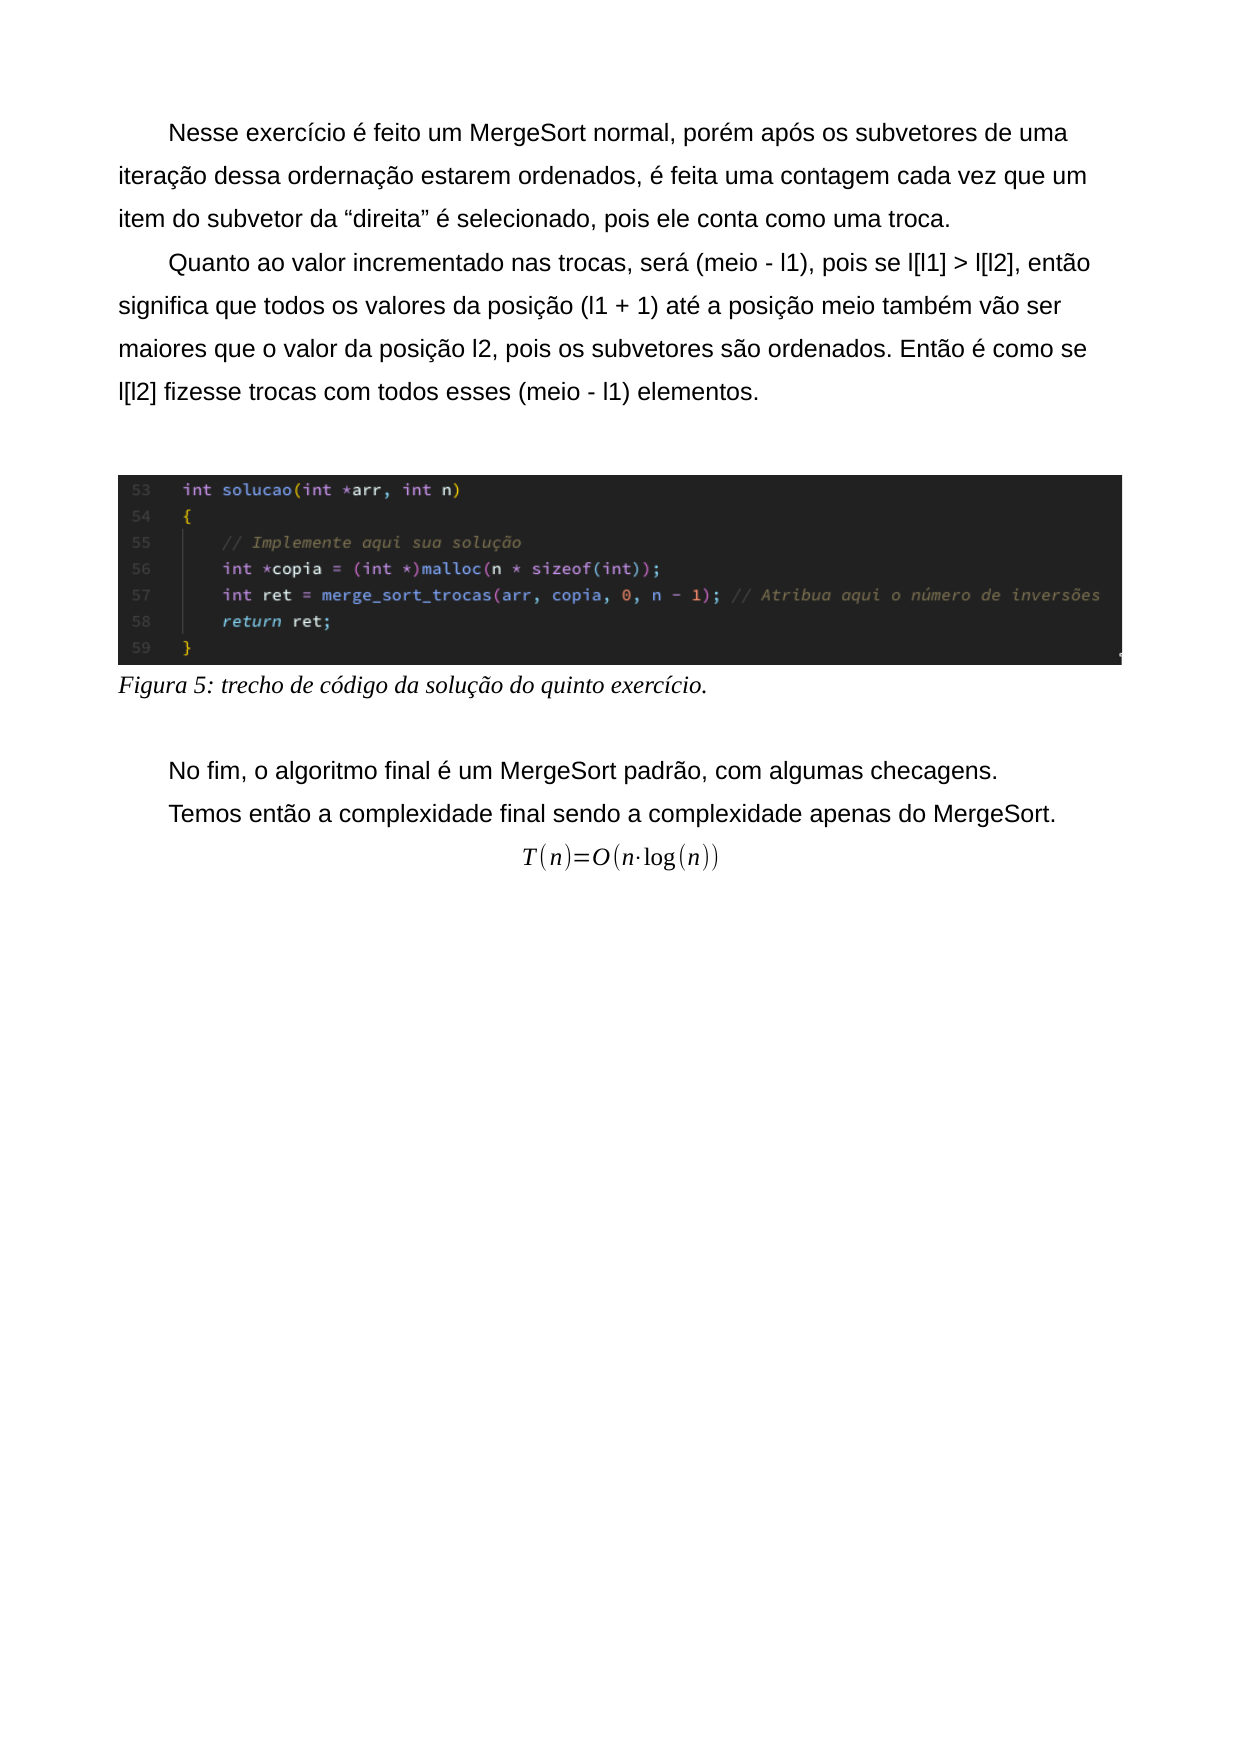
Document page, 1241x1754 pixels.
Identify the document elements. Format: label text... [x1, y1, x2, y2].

text Quanto ao valor incrementado nas trocas, será (meio - l1), pois se l[l1] > l[l2], então significa que todos os valores da posição (l1 + 1) até a posição meio também vão ser maiores que o valor da posição l2, pois os subvetores são ordenados. Então é como se l[l2] fizesse trocas com todos esses (meio - l1) elementos. [118, 247, 1122, 406]
text Figura 5: trecho de código da solução do quinto exercício. [118, 665, 1122, 699]
text Temos então a complexidade final sendo a complexidade apenas do MergeSort. [118, 799, 1122, 828]
text Nesse exercício é feito um MergeSort normal, porém após os subvetores de uma iteração dessa ordernação estarem ordenados, é feita uma contagem cada vez que um item do subvetor da “direita” é selecionado, pois ele conta como uma troca. [118, 118, 1122, 233]
text No fim, o algoritmo final é um MergeSort padrão, com algumas checagens. [118, 756, 1122, 785]
picture [118, 475, 1123, 665]
